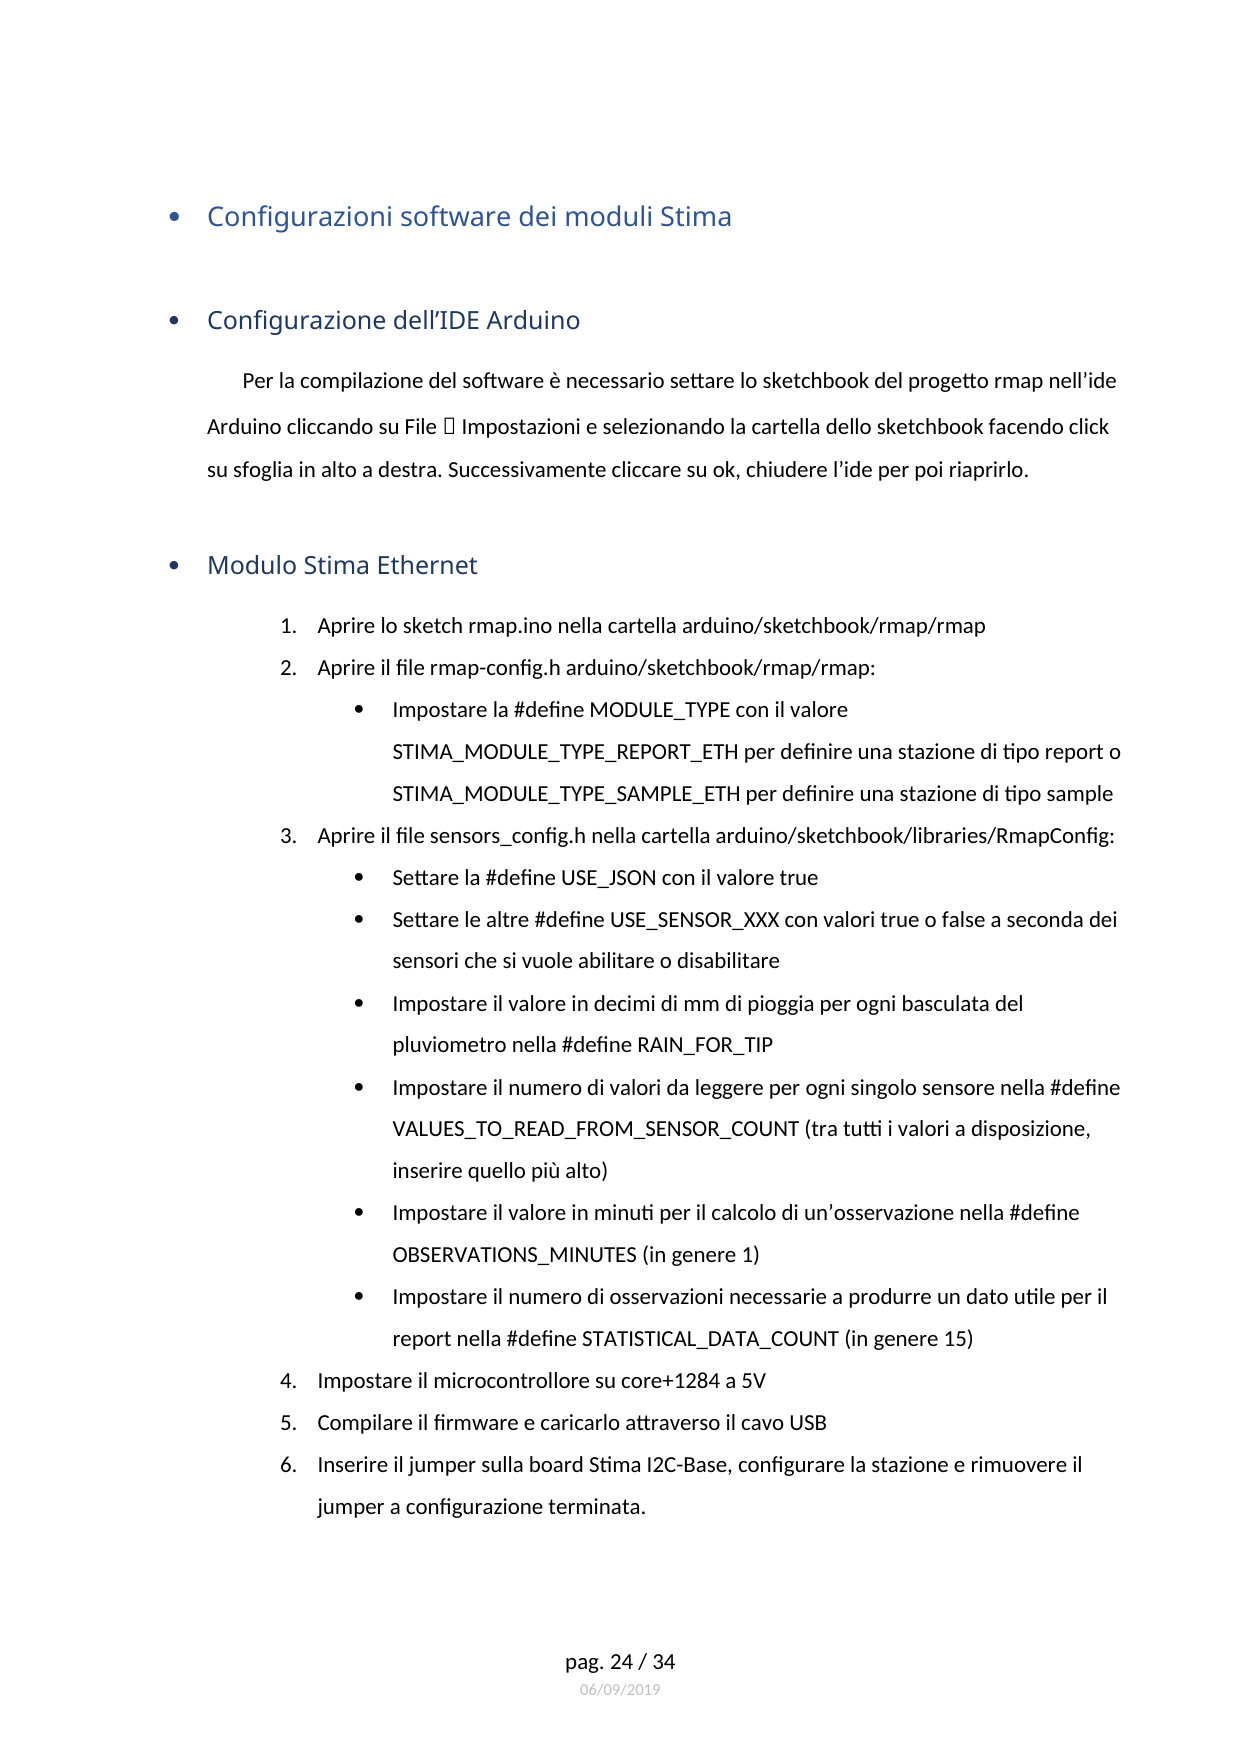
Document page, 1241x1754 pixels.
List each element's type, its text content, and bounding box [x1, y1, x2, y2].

list Impostare il valore in decimi di mm di pioggia per ogni basculata del pluviometro nella #define RAIN_FOR_TIP [355, 989, 1122, 1059]
text Per la compilazione del software è necessario settare lo sketchbook del progetto rmap nell’ide Arduino cliccando su File  Impostazioni e selezionando la cartella dello sketchbook facendo click su sfoglia in alto a destra. Successivamente cliccare su ok, chiudere l’ide per poi riaprirlo. [207, 366, 1122, 483]
list Compilare il firmware e caricarlo attraverso il cavo USB [280, 1408, 1122, 1436]
subtitle Modulo Stima Ethernet [169, 547, 1122, 581]
subtitle Configurazioni software dei moduli Stima [169, 198, 1122, 234]
list Aprire lo sketch rmap.ino nella cartella arduino/sketchbook/rmap/rmap [280, 611, 1122, 639]
list Impostare il valore in minuti per il calcolo di un’osservazione nella #define OBSERVATIONS_MINUTES (in genere 1) [355, 1198, 1122, 1268]
list Inserire il jumper sulla board Stima I2C-Base, configurare la stazione e rimuovere il jumper a configurazione terminata. [280, 1450, 1122, 1520]
list Aprire il file rmap-config.h arduino/sketchbook/rmap/rmap: [280, 653, 1122, 681]
list Impostare la #define MODULE_TYPE con il valore STIMA_MODULE_TYPE_REPORT_ETH per definire una stazione di tipo report o STIMA_MODULE_TYPE_SAMPLE_ETH per definire una stazione di tipo sample [355, 695, 1122, 807]
list Impostare il numero di valori da leggere per ogni singolo sensore nella #define VALUES_TO_READ_FROM_SENSOR_COUNT (tra tutti i valori a disposizione, inserire quello più alto) [355, 1073, 1122, 1184]
list Aprire il file sensors_config.h nella cartella arduino/sketchbook/libraries/RmapConfig: [280, 821, 1122, 849]
list Impostare il microcontrollore su core+1284 a 5V [280, 1366, 1122, 1394]
list Impostare il numero di osservazioni necessarie a produrre un dato utile per il report nella #define STATISTICAL_DATA_COUNT (in genere 15) [355, 1282, 1122, 1352]
list Settare la #define USE_JSON con il valore true [355, 863, 1122, 891]
list Settare le altre #define USE_SENSOR_XXX con valori true o false a seconda dei sensori che si vuole abilitare o disabilitare [355, 905, 1122, 975]
subtitle Configurazione dell’IDE Arduino [169, 303, 1122, 337]
